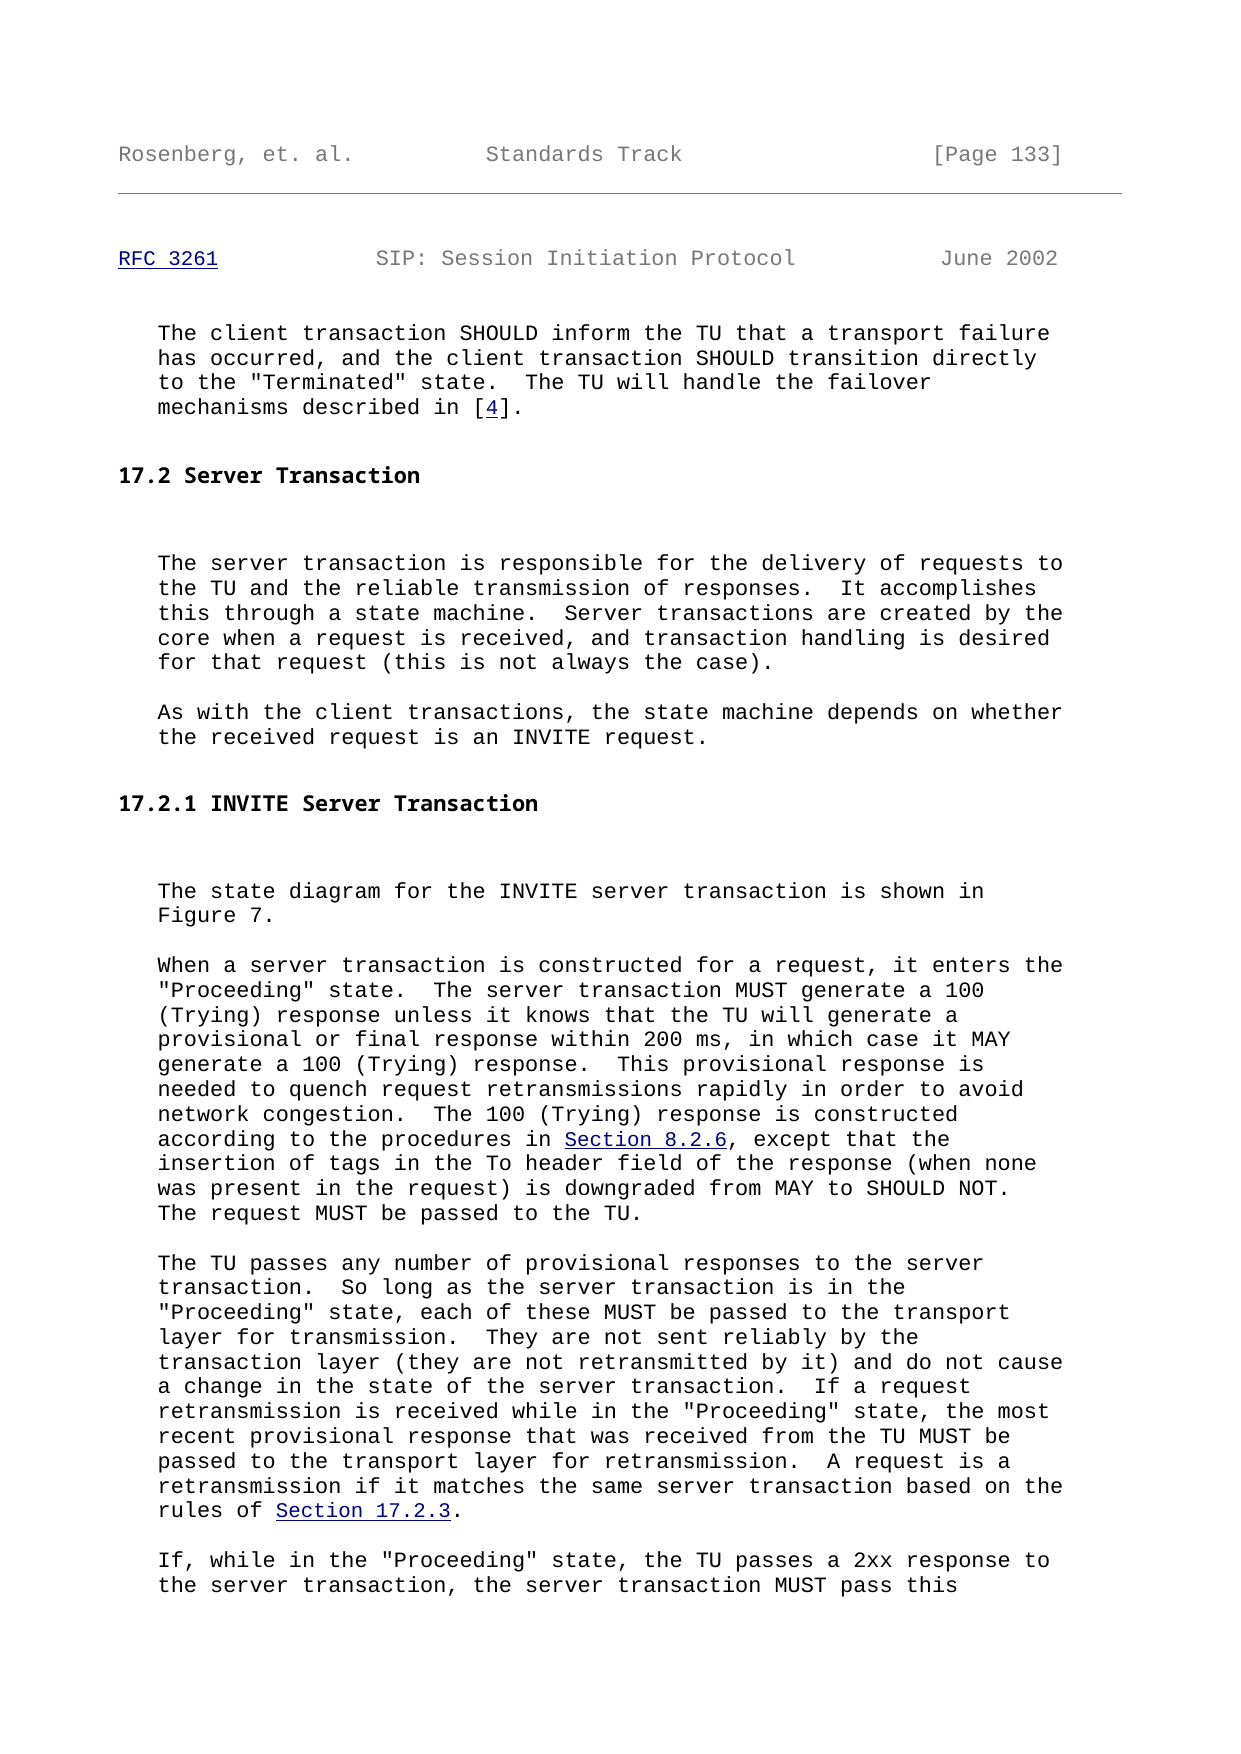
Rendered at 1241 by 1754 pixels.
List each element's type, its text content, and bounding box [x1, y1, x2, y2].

text according to the procedures in Section 8.2.6, except that the [118, 1128, 1122, 1152]
text a change in the state of the server transaction. If a request [118, 1376, 1122, 1400]
text transaction. So long as the server transaction is in the [118, 1276, 1122, 1301]
text The client transaction SHOULD inform the TU that a transport failure [118, 322, 1122, 347]
text The request MUST be passed to the TU. [118, 1202, 1122, 1227]
text passed to the transport layer for retransmission. A request is a [118, 1450, 1122, 1475]
text provisional or final response within 200 ms, in which case it MAY [118, 1028, 1122, 1053]
text the server transaction, the server transaction MUST pass this [118, 1574, 1122, 1599]
text to the "Terminated" state. The TU will handle the failover [118, 371, 1122, 396]
text core when a request is received, and transaction handling is desired [118, 627, 1122, 651]
text the TU and the reliable transmission of responses. It accomplishes [118, 577, 1122, 602]
text When a server transaction is constructed for a request, it enters the [118, 954, 1122, 979]
text mechanisms described in [4]. [118, 396, 1122, 421]
text retransmission if it matches the same server transaction based on the [118, 1475, 1122, 1499]
text "Proceeding" state, each of these MUST be passed to the transport [118, 1301, 1122, 1326]
text "Proceeding" state. The server transaction MUST generate a 100 [118, 979, 1122, 1004]
text The TU passes any number of provisional responses to the server [118, 1252, 1122, 1276]
text rules of Section 17.2.3. [118, 1499, 1122, 1524]
text (Trying) response unless it knows that the TU will generate a [118, 1004, 1122, 1028]
text for that request (this is not always the case). [118, 651, 1122, 676]
text If, while in the "Proceeding" state, the TU passes a 2xx response to [118, 1549, 1122, 1574]
text 17.2 Server Transaction [118, 460, 1122, 490]
text recent provisional response that was received from the TU MUST be [118, 1425, 1122, 1450]
text Figure 7. [118, 904, 1122, 929]
text retransmission is received while in the "Proceeding" state, the most [118, 1400, 1122, 1425]
text needed to quench request retransmissions rapidly in order to avoid [118, 1078, 1122, 1103]
text generate a 100 (Trying) response. This provisional response is [118, 1053, 1122, 1078]
text was present in the request) is downgraded from MAY to SHOULD NOT. [118, 1177, 1122, 1202]
text network congestion. The 100 (Trying) response is constructed [118, 1103, 1122, 1128]
text 17.2.1 INVITE Server Transaction [118, 788, 1122, 818]
text transaction layer (they are not retransmitted by it) and do not cause [118, 1351, 1122, 1376]
text this through a state machine. Server transactions are created by the [118, 602, 1122, 627]
text Rosenberg, et. al. Standards Track [Page 133] [118, 143, 1122, 168]
text The state diagram for the INVITE server transaction is shown in [118, 880, 1122, 904]
text RFC 3261 SIP: Session Initiation Protocol June 2002 [118, 247, 1122, 272]
text The server transaction is responsible for the delivery of requests to [118, 552, 1122, 577]
text As with the client transactions, the state machine depends on whether [118, 701, 1122, 726]
text insertion of tags in the To header field of the response (when none [118, 1152, 1122, 1177]
text has occurred, and the client transaction SHOULD transition directly [118, 347, 1122, 371]
text the received request is an INVITE request. [118, 726, 1122, 751]
text layer for transmission. They are not sent reliably by the [118, 1326, 1122, 1351]
